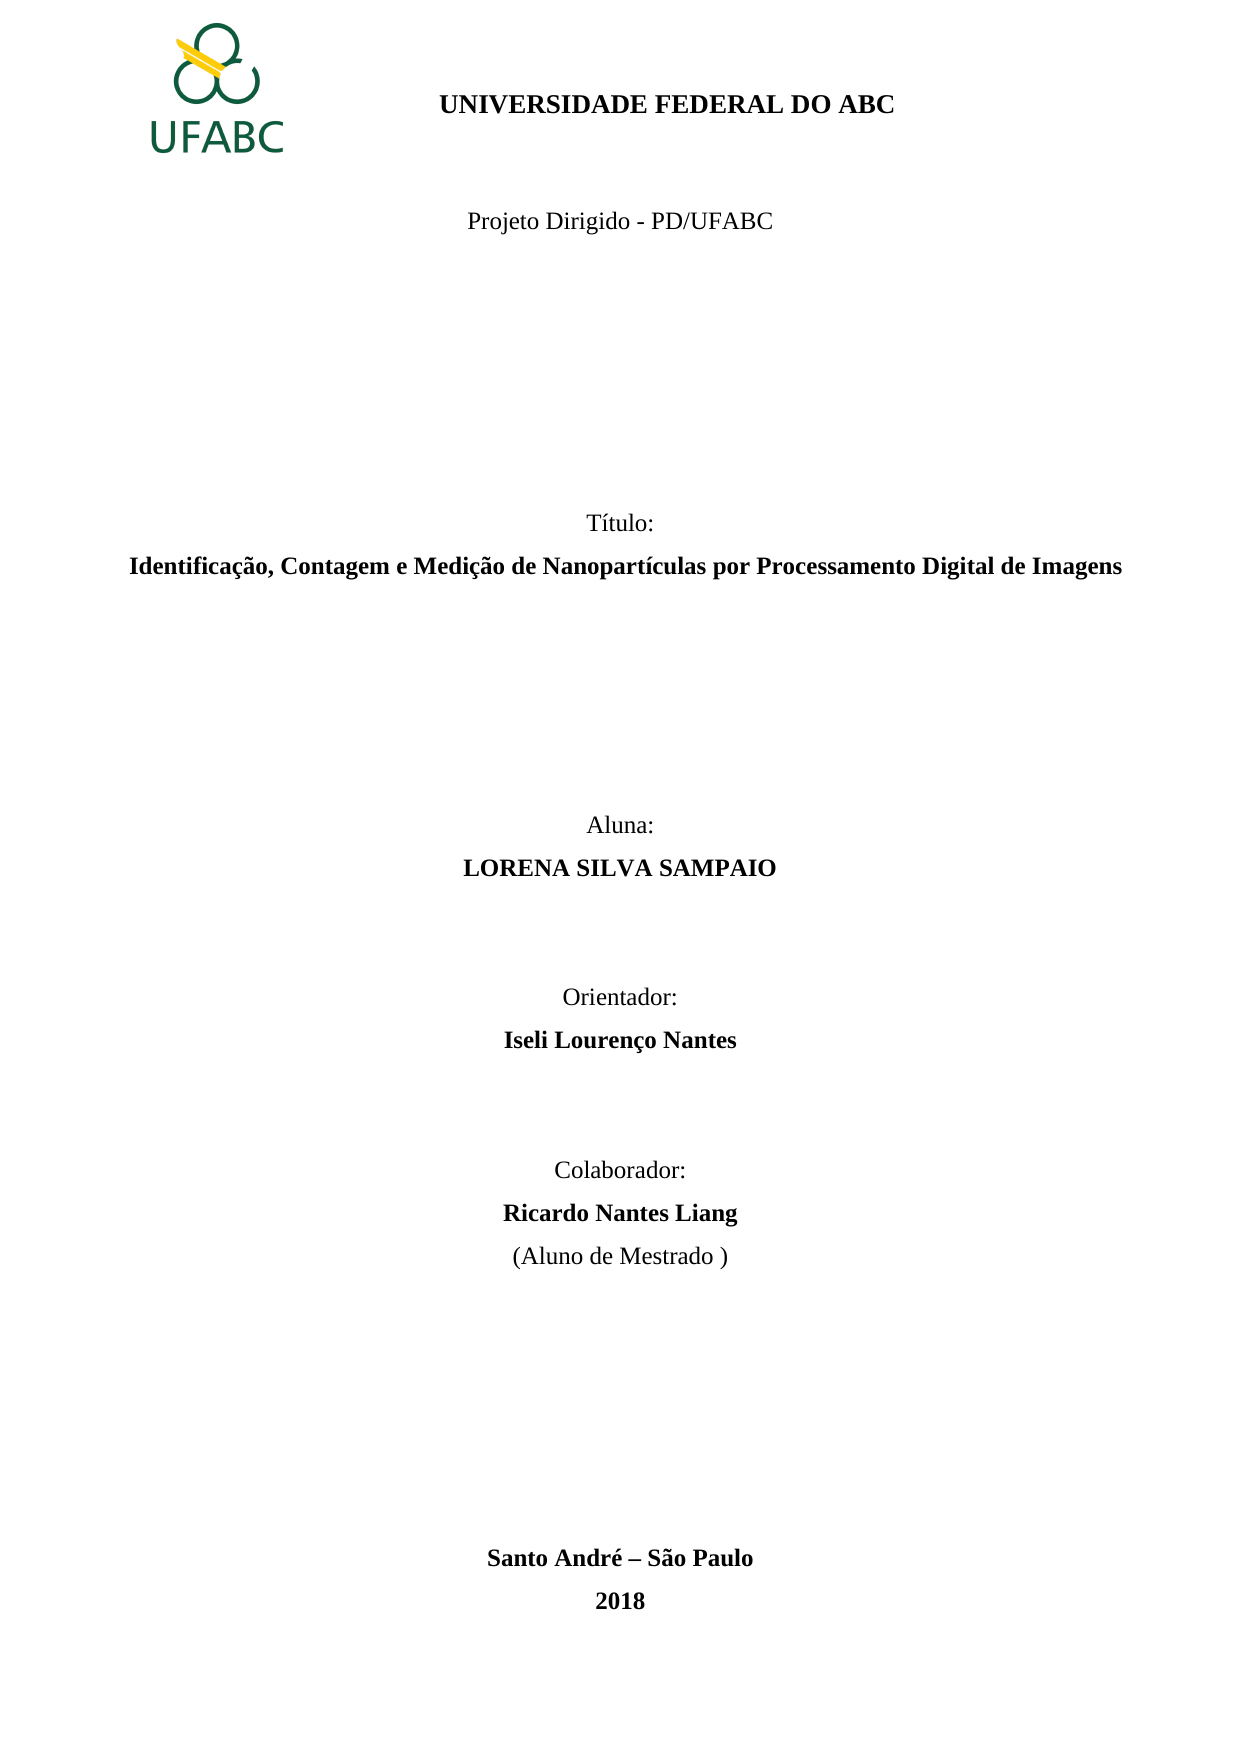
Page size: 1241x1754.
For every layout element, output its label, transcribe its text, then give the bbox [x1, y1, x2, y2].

text Aluna: [148, 810, 1092, 838]
text Identificação, Contagem e Medição de Nanopartículas por Processamento Digital de Imagens [129, 551, 1123, 580]
picture [148, 23, 284, 163]
text (Aluno de Mestrado ) [148, 1241, 1092, 1270]
text Orientador: [148, 982, 1092, 1011]
text Colaborador: [148, 1155, 1092, 1183]
subtitle Iseli Lourenço Nantes [148, 1025, 1092, 1054]
text Ricardo Nantes Liang [148, 1198, 1092, 1227]
text Santo André – São Paulo [148, 1543, 1092, 1572]
title Projeto Dirigido - PD/UFABC [148, 206, 1092, 235]
text LORENA SILVA SAMPAIO [148, 853, 1092, 882]
title 2018 [148, 1586, 1092, 1615]
text Título: [148, 508, 1092, 537]
